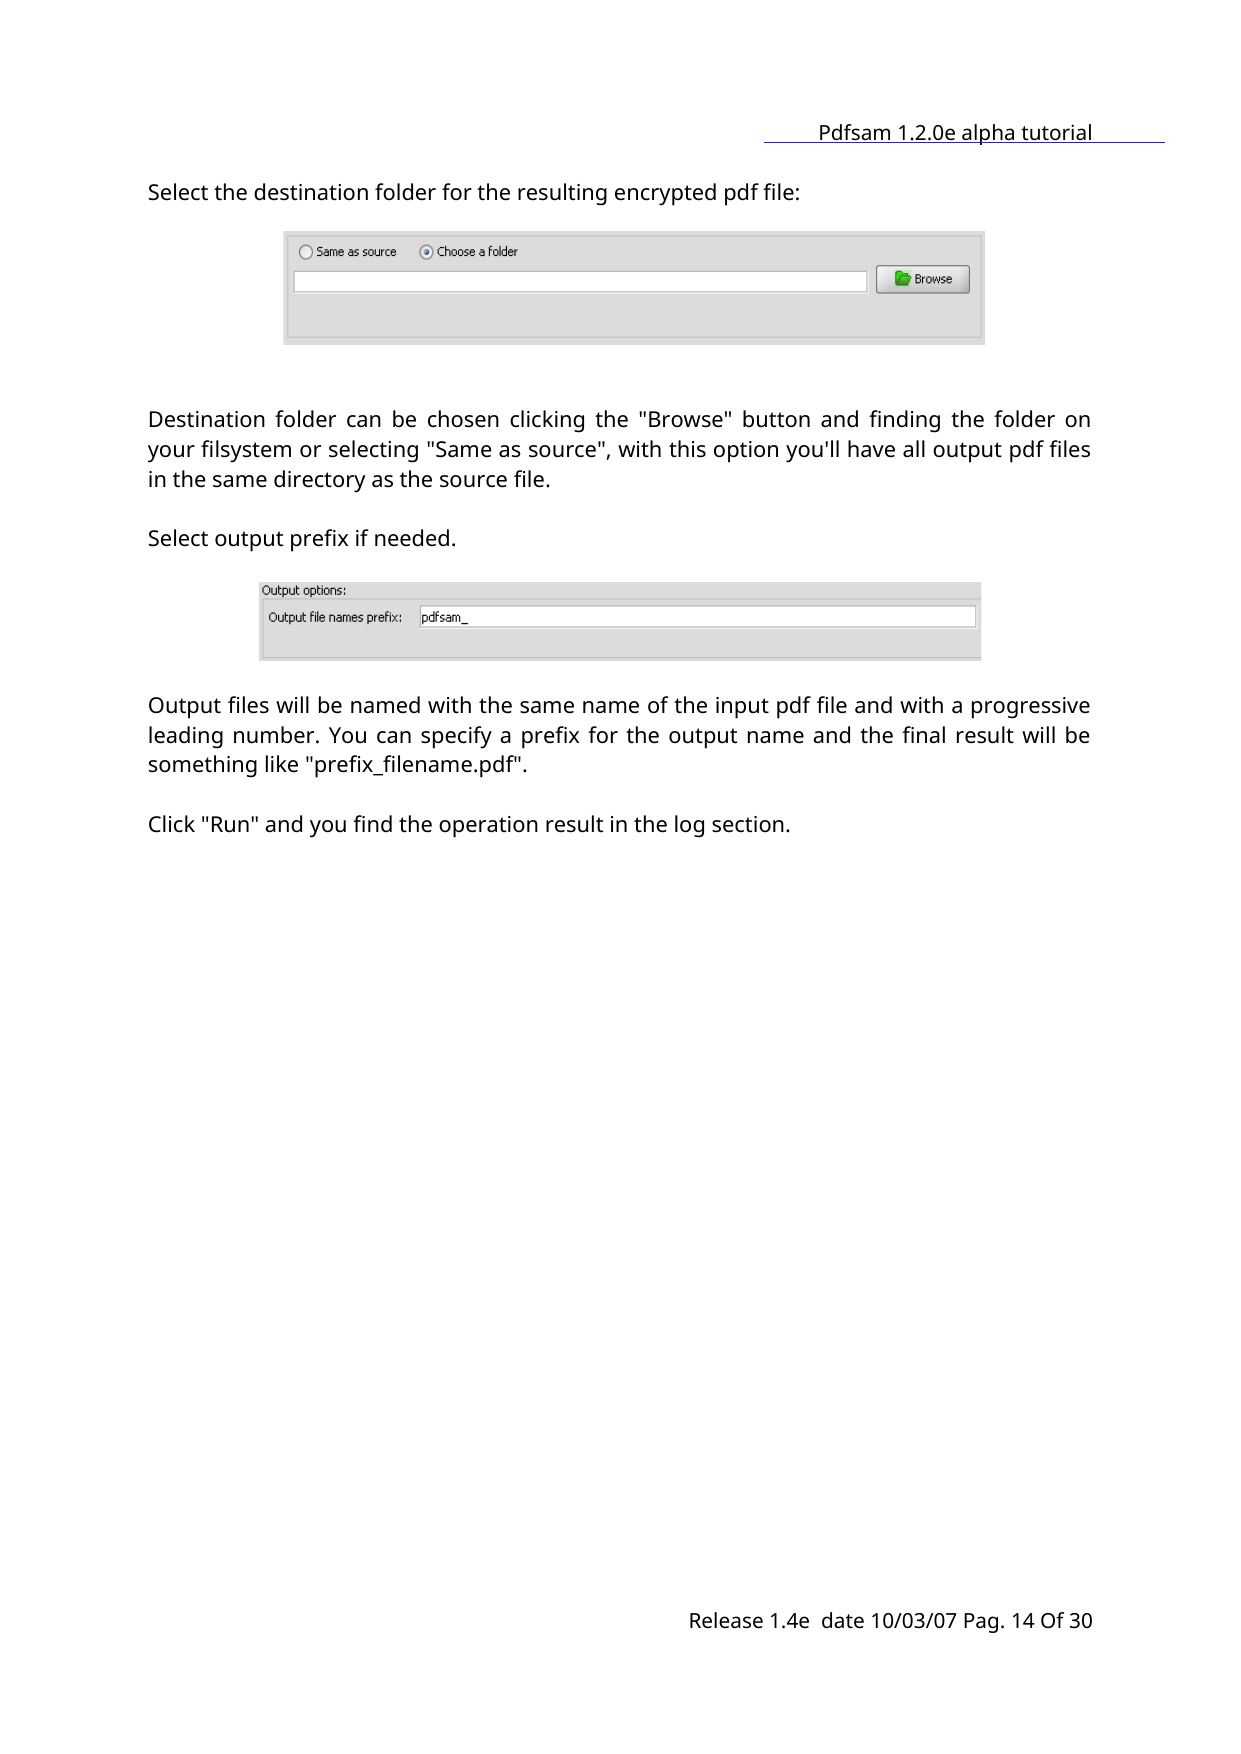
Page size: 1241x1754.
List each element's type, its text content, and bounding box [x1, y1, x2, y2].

text Destination folder can be chosen clicking the "Browse" button and finding the folder on your filsystem or selecting "Same as source", with this option you'll have all output pdf files in the same directory as the source file. [148, 404, 1093, 493]
text Select the destination folder for the resulting encrypted pdf file: [148, 177, 1093, 207]
text Select output prefix if needed. [148, 523, 1093, 553]
text Click "Run" and you find the operation result in the log section. [148, 809, 1093, 839]
text Output files will be named with the same name of the input pdf file and with a progressive leading number. You can specify a prefix for the output name and the final result will be something like "prefix_filename.pdf". [148, 690, 1093, 779]
